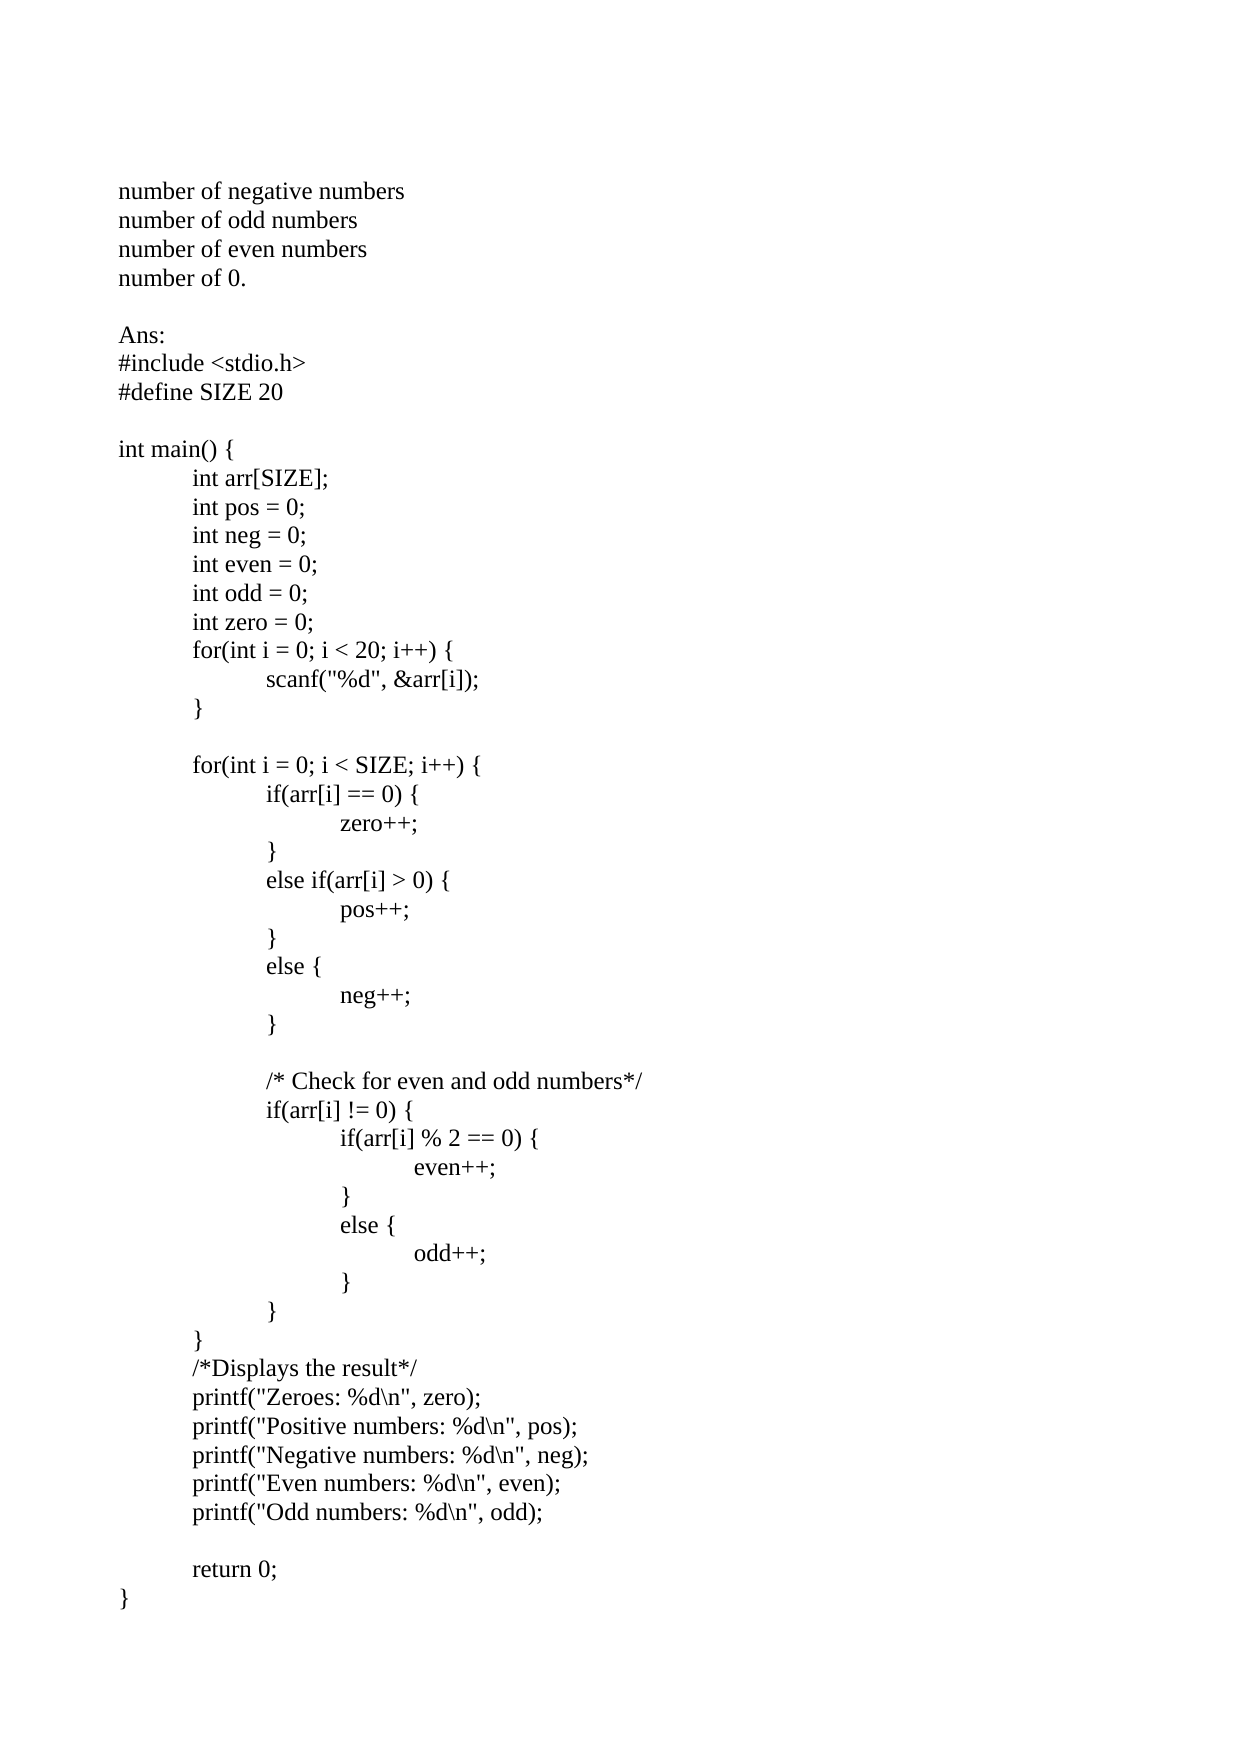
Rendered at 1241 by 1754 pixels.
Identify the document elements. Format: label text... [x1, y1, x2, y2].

text return 0; [118, 1554, 1122, 1583]
text printf("Zeroes: %d\n", zero); [118, 1382, 1122, 1411]
text number of negative numbers [118, 176, 1122, 205]
text Ans: [118, 320, 1122, 348]
text int pos = 0; [118, 492, 1122, 521]
text for(int i = 0; i < SIZE; i++) { [118, 750, 1122, 779]
text #include <stdio.h> [118, 348, 1122, 377]
text if(arr[i] != 0) { [118, 1095, 1122, 1123]
text printf("Odd numbers: %d\n", odd); [118, 1497, 1122, 1526]
text else if(arr[i] > 0) { [118, 865, 1122, 894]
text } [118, 1267, 1122, 1296]
text else { [118, 1210, 1122, 1238]
text } [118, 1325, 1122, 1353]
text } [118, 1181, 1122, 1210]
text for(int i = 0; i < 20; i++) { [118, 636, 1122, 664]
text } [118, 1296, 1122, 1325]
text odd++; [118, 1238, 1122, 1267]
text scanf("%d", &arr[i]); [118, 664, 1122, 693]
text number of odd numbers [118, 205, 1122, 234]
text zero++; [118, 808, 1122, 836]
text int zero = 0; [118, 607, 1122, 636]
text if(arr[i] == 0) { [118, 779, 1122, 808]
text int odd = 0; [118, 578, 1122, 607]
text } [118, 923, 1122, 951]
text printf("Positive numbers: %d\n", pos); [118, 1411, 1122, 1440]
text } [118, 1009, 1122, 1038]
text pos++; [118, 894, 1122, 923]
text number of 0. [118, 263, 1122, 291]
text int main() { [118, 434, 1122, 463]
text printf("Negative numbers: %d\n", neg); [118, 1440, 1122, 1468]
text /* Check for even and odd numbers*/ [118, 1066, 1122, 1095]
text } [118, 836, 1122, 865]
text } [118, 693, 1122, 722]
text if(arr[i] % 2 == 0) { [118, 1123, 1122, 1152]
text even++; [118, 1152, 1122, 1181]
text printf("Even numbers: %d\n", even); [118, 1468, 1122, 1497]
text number of even numbers [118, 234, 1122, 263]
text /*Displays the result*/ [118, 1353, 1122, 1382]
text #define SIZE 20 [118, 377, 1122, 406]
text int neg = 0; [118, 521, 1122, 549]
text } [118, 1583, 1122, 1612]
text neg++; [118, 980, 1122, 1009]
text int even = 0; [118, 549, 1122, 578]
text int arr[SIZE]; [118, 463, 1122, 492]
text else { [118, 951, 1122, 980]
